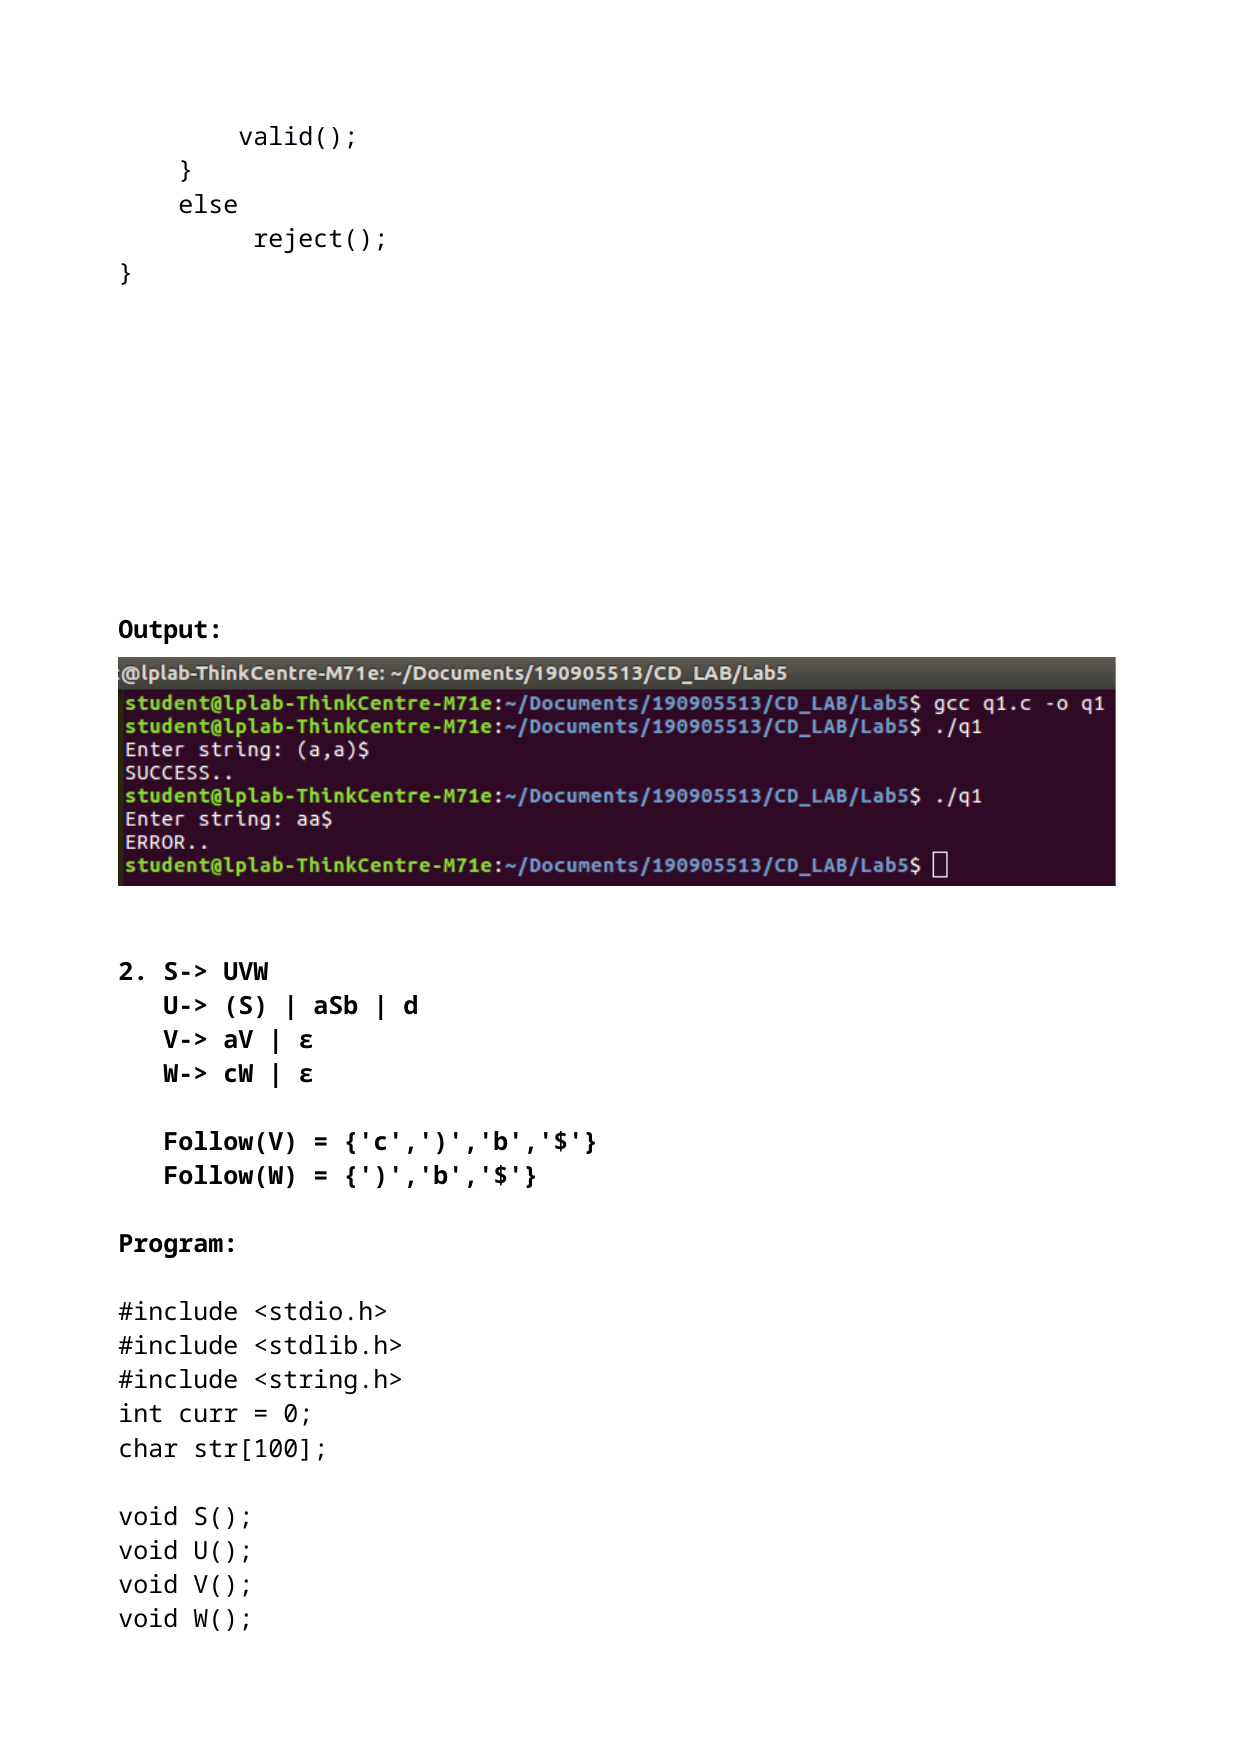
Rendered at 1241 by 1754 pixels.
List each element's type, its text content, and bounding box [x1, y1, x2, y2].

text V-> aV | ε [118, 1021, 1122, 1056]
text Follow(W) = {')','b','$'} [118, 1158, 1122, 1192]
text int curr = 0; [118, 1396, 1122, 1430]
text valid(); [118, 118, 1122, 152]
text void U(); [118, 1532, 1122, 1566]
text void W(); [118, 1601, 1122, 1634]
text #include <stdlib.h> [118, 1328, 1122, 1362]
text char str[100]; [118, 1430, 1122, 1464]
text void V(); [118, 1566, 1122, 1601]
text reject(); [118, 220, 1122, 254]
text Output: [118, 612, 1122, 646]
text Program: [118, 1226, 1122, 1260]
text 2. S-> UVW [118, 953, 1122, 987]
text else [118, 186, 1122, 220]
text Follow(V) = {'c',')','b','$'} [118, 1124, 1122, 1158]
text #include <string.h> [118, 1362, 1122, 1396]
text } [118, 152, 1122, 186]
text void S(); [118, 1498, 1122, 1532]
text U-> (S) | aSb | d [118, 987, 1122, 1021]
text } [118, 254, 1122, 288]
text W-> cW | ε [118, 1056, 1122, 1089]
text #include <stdio.h> [118, 1294, 1122, 1328]
